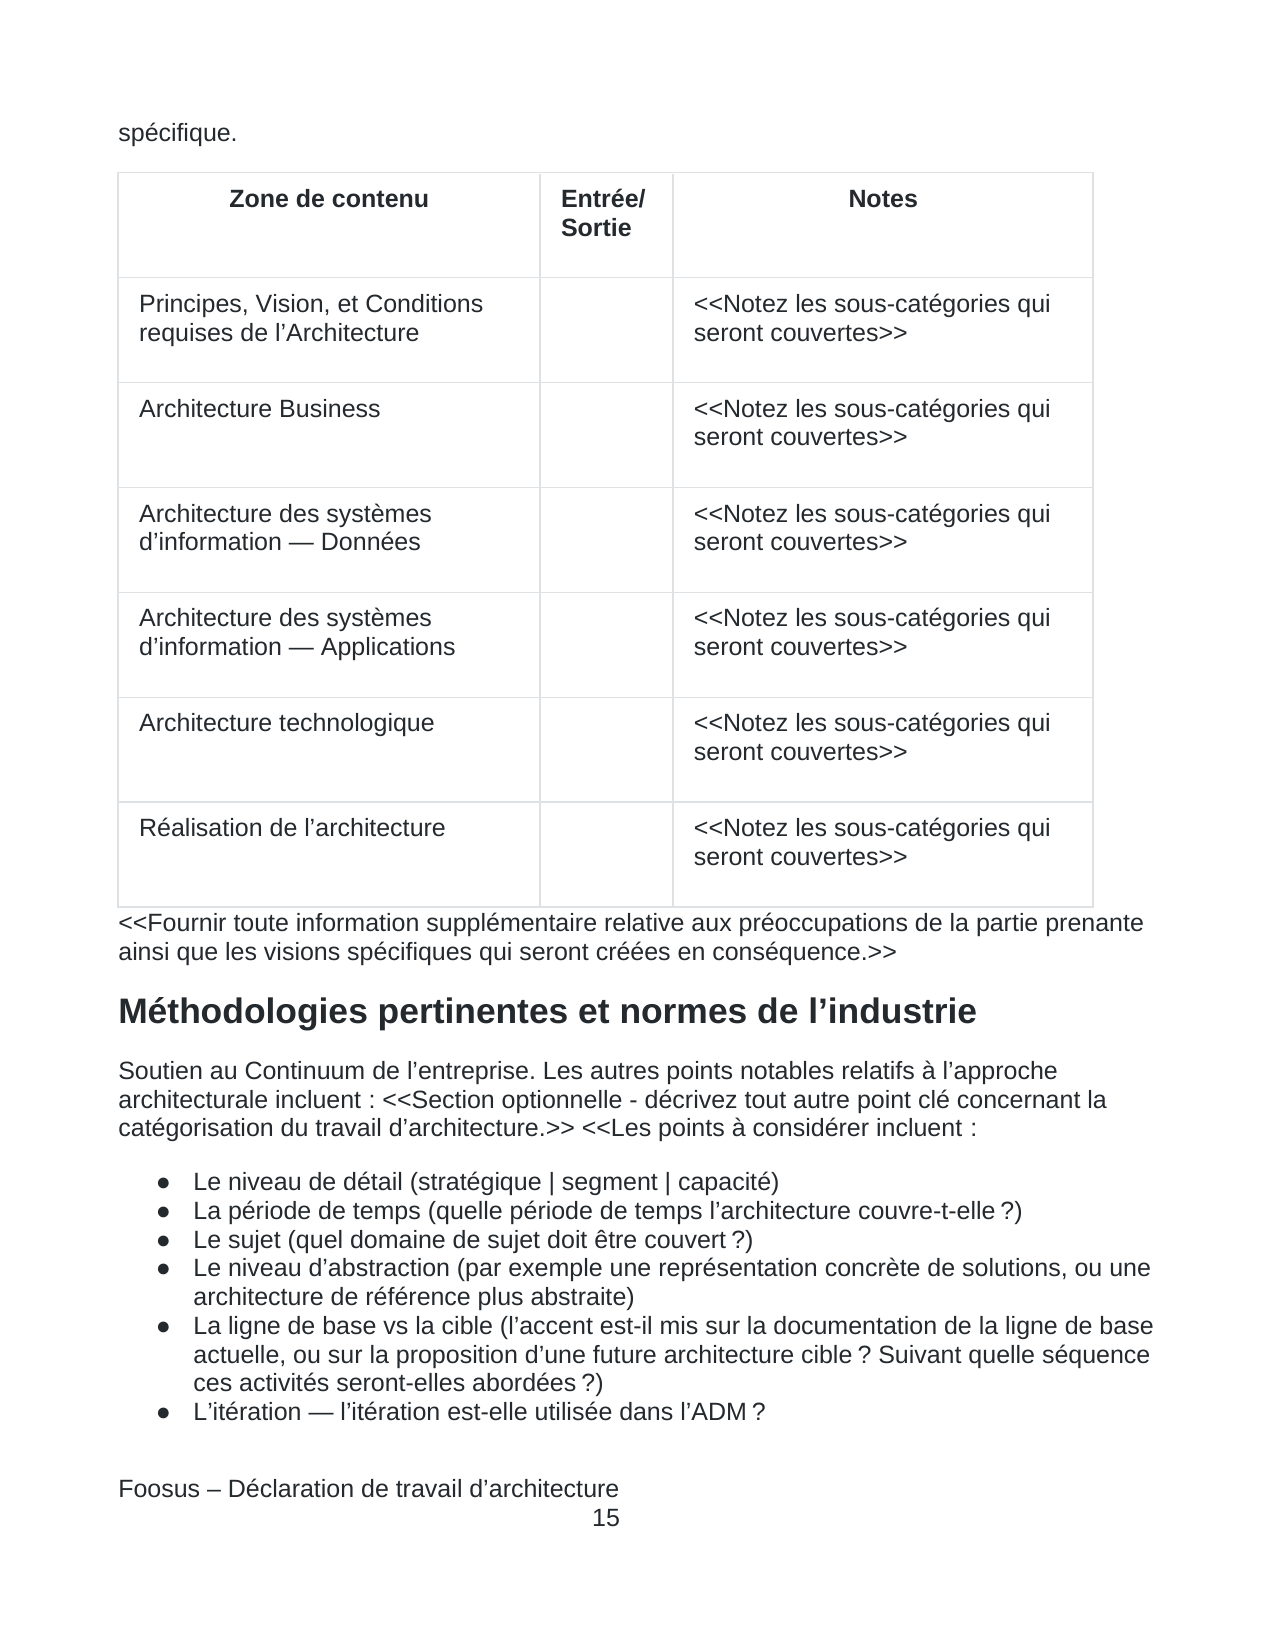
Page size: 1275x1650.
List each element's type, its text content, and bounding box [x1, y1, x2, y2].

table_cell Principes, Vision, et Conditions requises de l’Architecture [119, 278, 539, 382]
table_cell <<Notez les sous-catégories qui seront couvertes>> [674, 698, 1092, 801]
table_cell <<Notez les sous-catégories qui seront couvertes>> [674, 488, 1092, 591]
table_cell Architecture Business [119, 383, 539, 487]
table_cell <<Notez les sous-catégories qui seront couvertes>> [674, 803, 1092, 906]
table_cell Architecture technologique [119, 698, 539, 801]
text Méthodologies pertinentes et normes de l’industrie [118, 990, 1157, 1031]
table_cell [541, 278, 672, 382]
list Le niveau de détail (stratégique | segment | capacité) [156, 1167, 1157, 1196]
list La ligne de base vs la cible (l’accent est-il mis sur la documentation de la ligne de base actuelle, ou sur la proposition d’une future architecture cible ? Suivant quelle séquence ces activités seront-elles abordées ?) [156, 1311, 1157, 1397]
table_cell <<Notez les sous-catégories qui seront couvertes>> [674, 383, 1092, 487]
table_cell Réalisation de l’architecture [119, 803, 539, 906]
table_cell [541, 698, 672, 801]
table_header Zone de contenu [119, 173, 540, 277]
text <<Fournir toute information supplémentaire relative aux préoccupations de la partie prenante ainsi que les visions spécifiques qui seront créées en conséquence.>> [118, 908, 1157, 965]
table_cell [541, 803, 672, 906]
table_cell <<Notez les sous-catégories qui seront couvertes>> [674, 593, 1092, 696]
table_cell Architecture des systèmes d’information — Données [119, 488, 539, 591]
table_cell [541, 383, 672, 487]
text Soutien au Continuum de l’entreprise. Les autres points notables relatifs à l’approche architecturale incluent : <<Section optionnelle - décrivez tout autre point clé concernant la catégorisation du travail d’architecture.>> <<Les points à considérer incluent : [118, 1056, 1157, 1142]
table_cell <<Notez les sous-catégories qui seront couvertes>> [674, 278, 1092, 382]
table_cell Architecture des systèmes d’information — Applications [119, 593, 539, 696]
table_cell [541, 593, 672, 696]
table_header Notes [674, 173, 1092, 277]
list Le niveau d’abstraction (par exemple une représentation concrète de solutions, ou une architecture de référence plus abstraite) [156, 1253, 1157, 1311]
text spécifique. [118, 118, 1157, 147]
table_cell [541, 488, 672, 591]
list La période de temps (quelle période de temps l’architecture couvre-t-elle ?) [156, 1196, 1157, 1225]
list Le sujet (quel domaine de sujet doit être couvert ?) [156, 1225, 1157, 1253]
table_header Entrée/Sortie [541, 173, 673, 277]
list L’itération — l’itération est-elle utilisée dans l’ADM ? [156, 1397, 1157, 1426]
